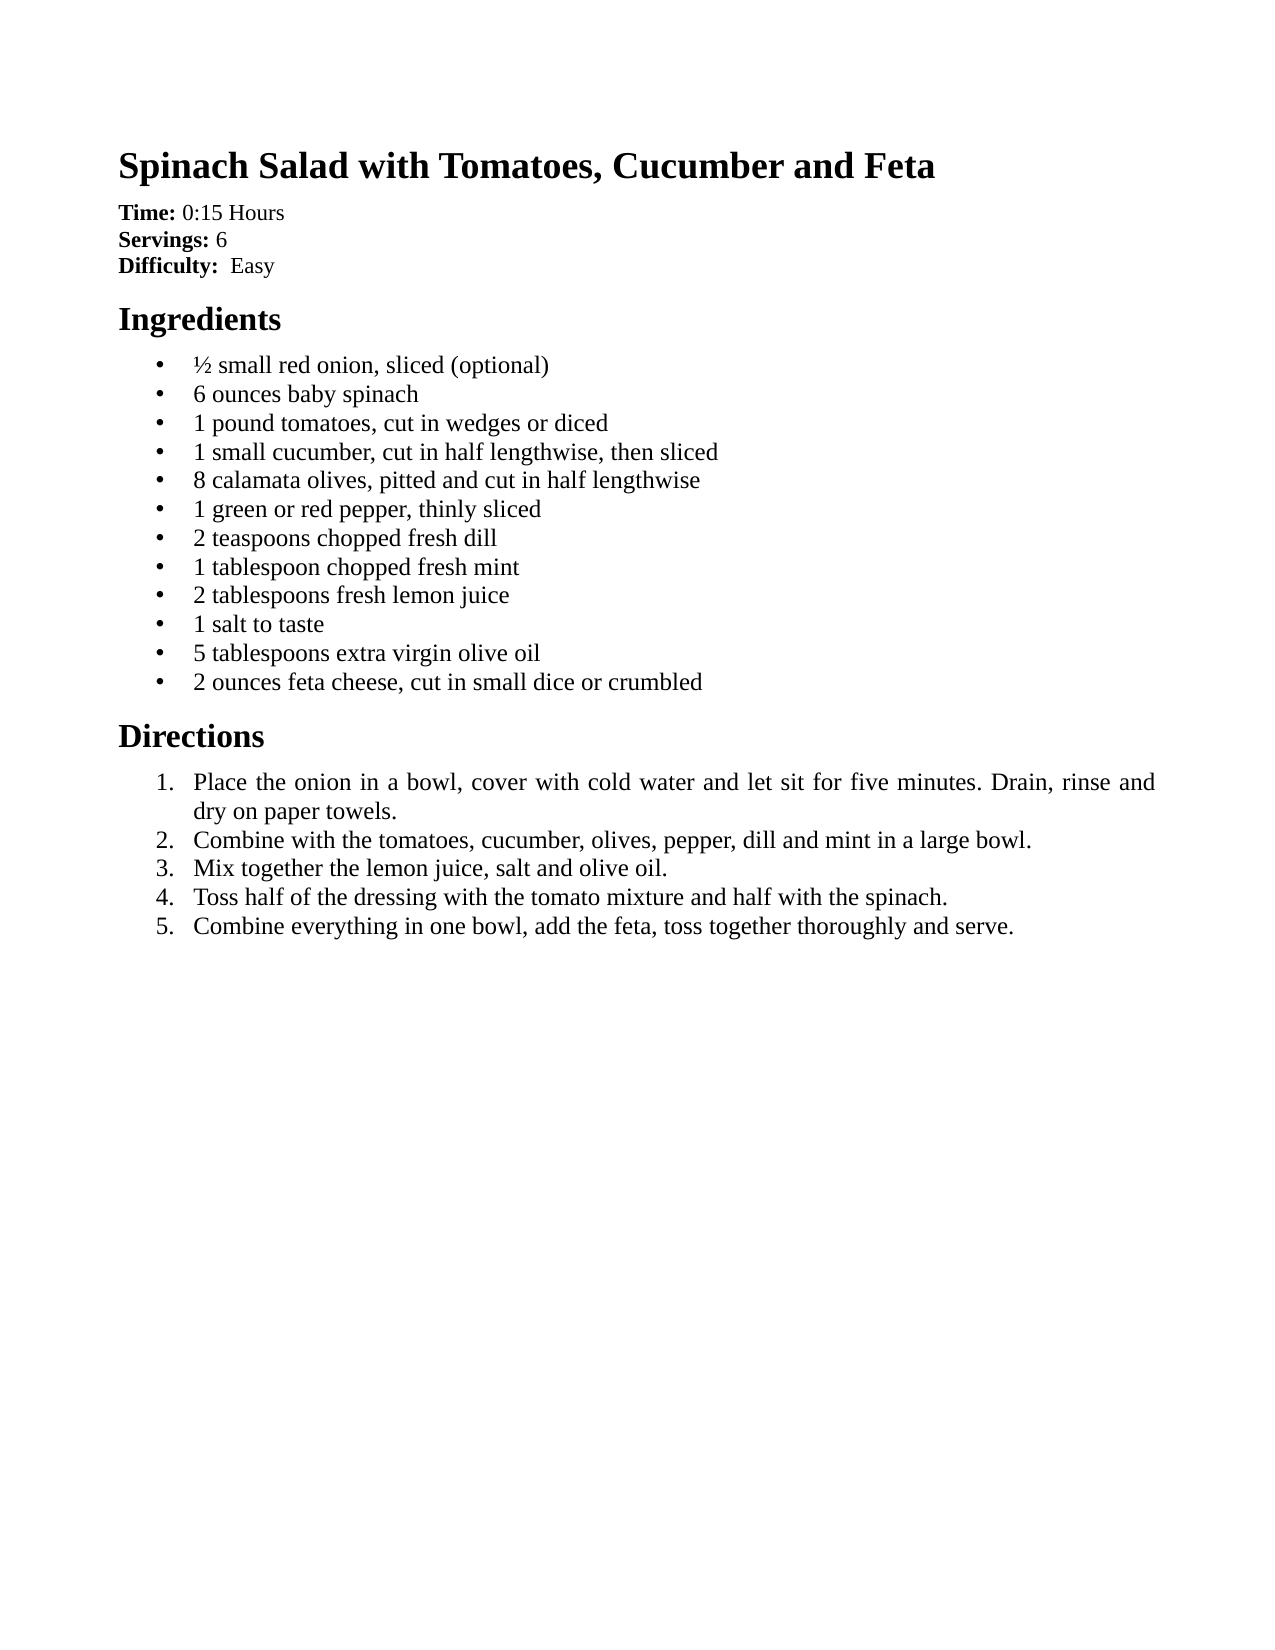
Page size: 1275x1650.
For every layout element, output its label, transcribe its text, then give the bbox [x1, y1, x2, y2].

subtitle Spinach Salad with Tomatoes, Cucumber and Feta [118, 143, 1157, 187]
list 2 teaspoons chopped fresh dill [156, 523, 1157, 552]
text Time: 0:15 Hours [118, 199, 1157, 226]
text Servings: 6 [118, 226, 1157, 252]
list 1 green or red pepper, thinly sliced [156, 494, 1157, 523]
list 6 ounces baby spinach [156, 379, 1157, 408]
list 2 ounces feta cheese, cut in small dice or crumbled [156, 667, 1157, 695]
list 2 tablespoons fresh lemon juice [156, 580, 1157, 609]
list Mix together the lemon juice, salt and olive oil. [156, 853, 1157, 882]
text Difficulty: Easy [118, 252, 1157, 278]
list Place the onion in a bowl, cover with cold water and let sit for five minutes. Drain, rinse and dry on paper towels. [156, 767, 1157, 825]
list 8 calamata olives, pitted and cut in half lengthwise [156, 465, 1157, 494]
list ½ small red onion, sliced (optional) [156, 350, 1157, 379]
list Toss half of the dressing with the tomato mixture and half with the spinach. [156, 882, 1157, 911]
list Combine everything in one bowl, add the feta, toss together thoroughly and serve. [156, 911, 1157, 940]
list 1 salt to taste [156, 609, 1157, 638]
list 1 small cucumber, cut in half lengthwise, then sliced [156, 437, 1157, 465]
list 1 pound tomatoes, cut in wedges or diced [156, 408, 1157, 437]
subtitle Ingredients [118, 299, 1157, 338]
list Combine with the tomatoes, cucumber, olives, pepper, dill and mint in a large bowl. [156, 825, 1157, 853]
list 5 tablespoons extra virgin olive oil [156, 638, 1157, 667]
list 1 tablespoon chopped fresh mint [156, 552, 1157, 580]
subtitle Directions [118, 716, 1157, 755]
